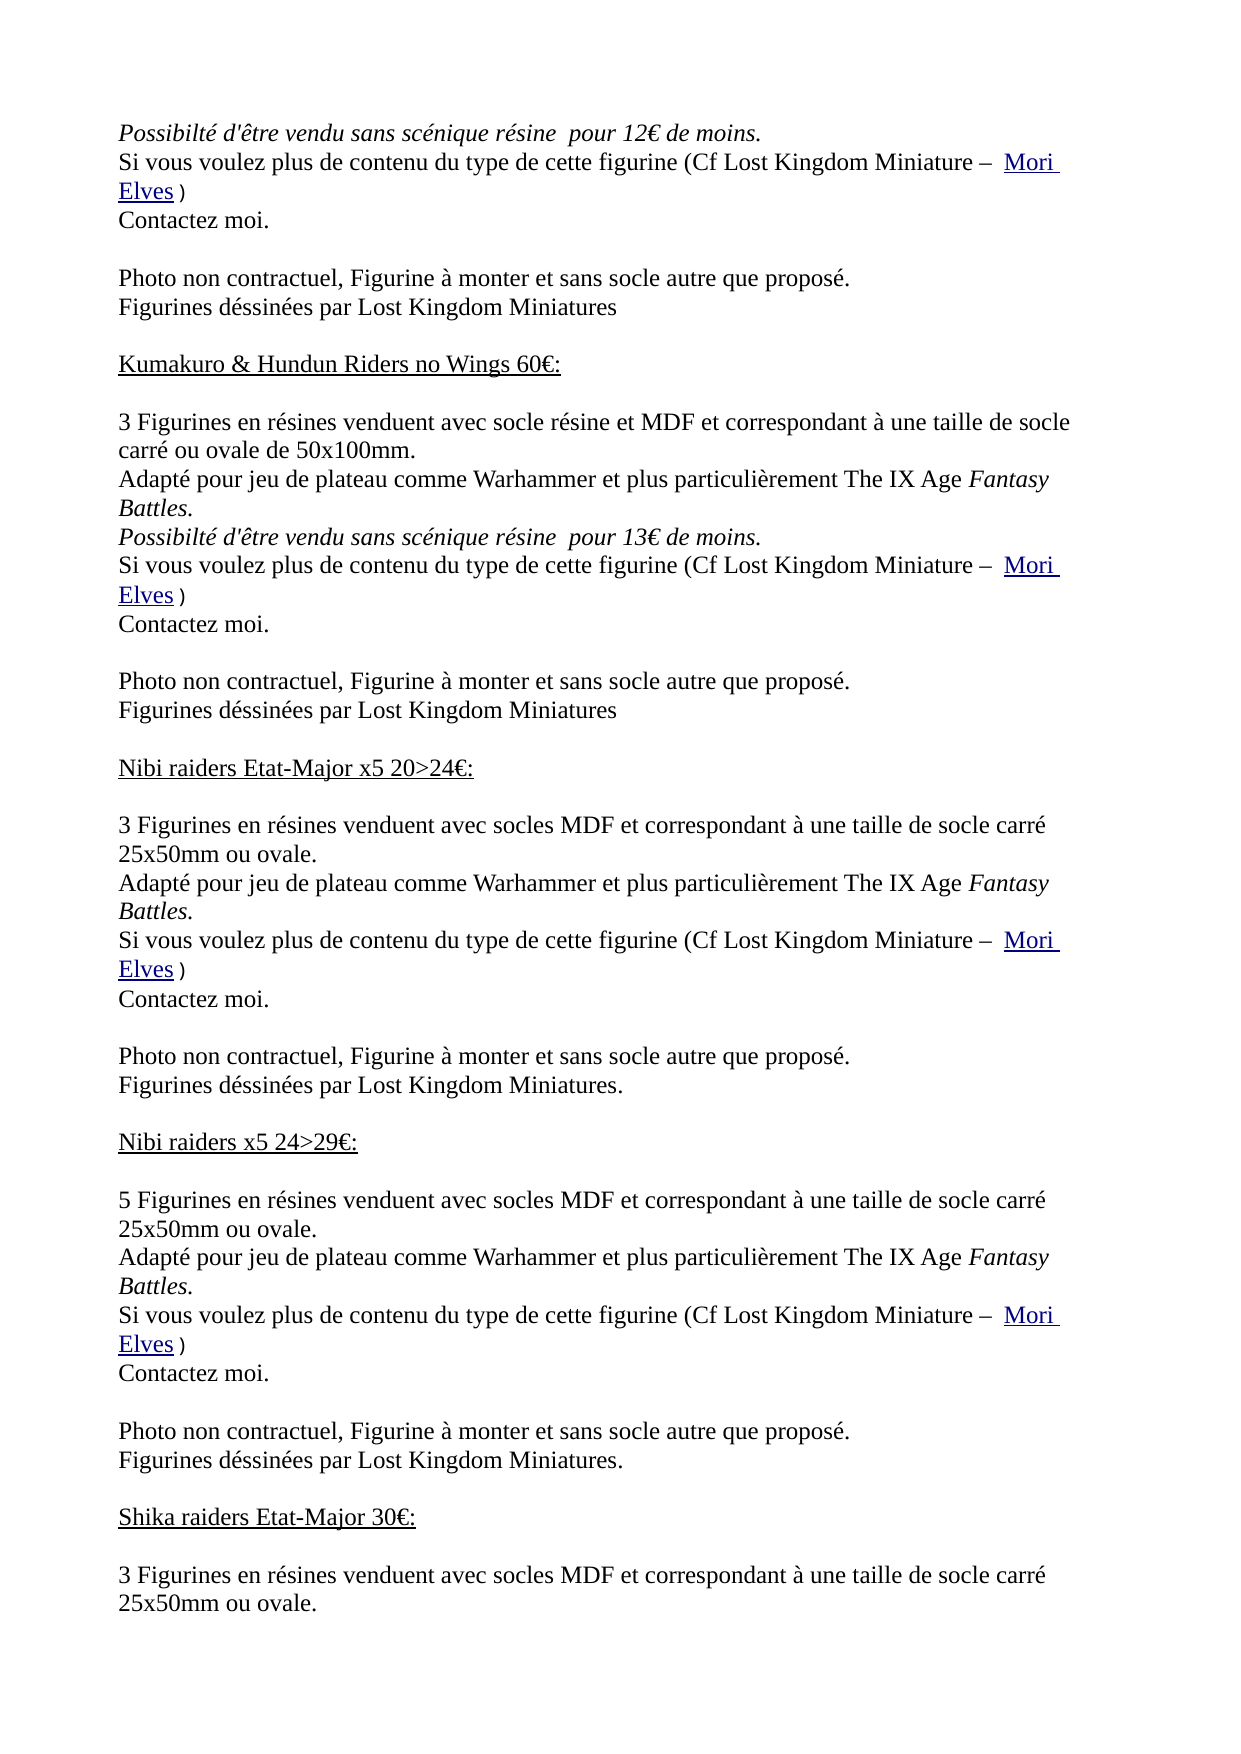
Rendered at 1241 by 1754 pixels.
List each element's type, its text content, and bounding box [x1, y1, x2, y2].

text Possibilté d'être vendu sans scénique résine pour 12€ de moins. Si vous voulez plus de contenu du type de cette figurine (Cf Lost Kingdom Miniature – Mori Elves ) [118, 118, 1122, 205]
text Contactez moi. [118, 609, 1122, 638]
text Photo non contractuel, Figurine à monter et sans socle autre que proposé. [118, 1041, 1122, 1070]
text Photo non contractuel, Figurine à monter et sans socle autre que proposé. [118, 1416, 1122, 1445]
text Photo non contractuel, Figurine à monter et sans socle autre que proposé. [118, 666, 1122, 695]
text Contactez moi. [118, 205, 1122, 234]
text 3 Figurines en résines venduent avec socles MDF et correspondant à une taille de socle carré 25x50mm ou ovale. Adapté pour jeu de plateau comme Warhammer et plus particulièrement The IX Age Fantasy Battles. Si vous voulez plus de contenu du type de cette figurine (Cf Lost Kingdom Miniature – Mori Elves ) [118, 810, 1122, 984]
text Shika raiders Etat-Major 30€: [118, 1502, 1122, 1531]
text 3 Figurines en résines venduent avec socle résine et MDF et correspondant à une taille de socle carré ou ovale de 50x100mm. Adapté pour jeu de plateau comme Warhammer et plus particulièrement The IX Age Fantasy Battles. Possibilté d'être vendu sans scénique résine pour 13€ de moins. Si vous voulez plus de contenu du type de cette figurine (Cf Lost Kingdom Miniature – Mori Elves ) [118, 407, 1122, 609]
text Contactez moi. [118, 984, 1122, 1012]
text Figurines déssinées par Lost Kingdom Miniatures [118, 292, 1122, 320]
text 5 Figurines en résines venduent avec socles MDF et correspondant à une taille de socle carré 25x50mm ou ovale. Adapté pour jeu de plateau comme Warhammer et plus particulièrement The IX Age Fantasy Battles. Si vous voulez plus de contenu du type de cette figurine (Cf Lost Kingdom Miniature – Mori Elves ) [118, 1185, 1122, 1358]
text Figurines déssinées par Lost Kingdom Miniatures. [118, 1445, 1122, 1473]
text Nibi raiders x5 24>29€: [118, 1127, 1122, 1156]
text Photo non contractuel, Figurine à monter et sans socle autre que proposé. [118, 263, 1122, 292]
text Contactez moi. [118, 1358, 1122, 1387]
text 3 Figurines en résines venduent avec socles MDF et correspondant à une taille de socle carré 25x50mm ou ovale. [118, 1560, 1122, 1617]
text Nibi raiders Etat-Major x5 20>24€: [118, 753, 1122, 781]
text Figurines déssinées par Lost Kingdom Miniatures [118, 695, 1122, 724]
text Figurines déssinées par Lost Kingdom Miniatures. [118, 1070, 1122, 1099]
text Kumakuro & Hundun Riders no Wings 60€: [118, 349, 1122, 378]
